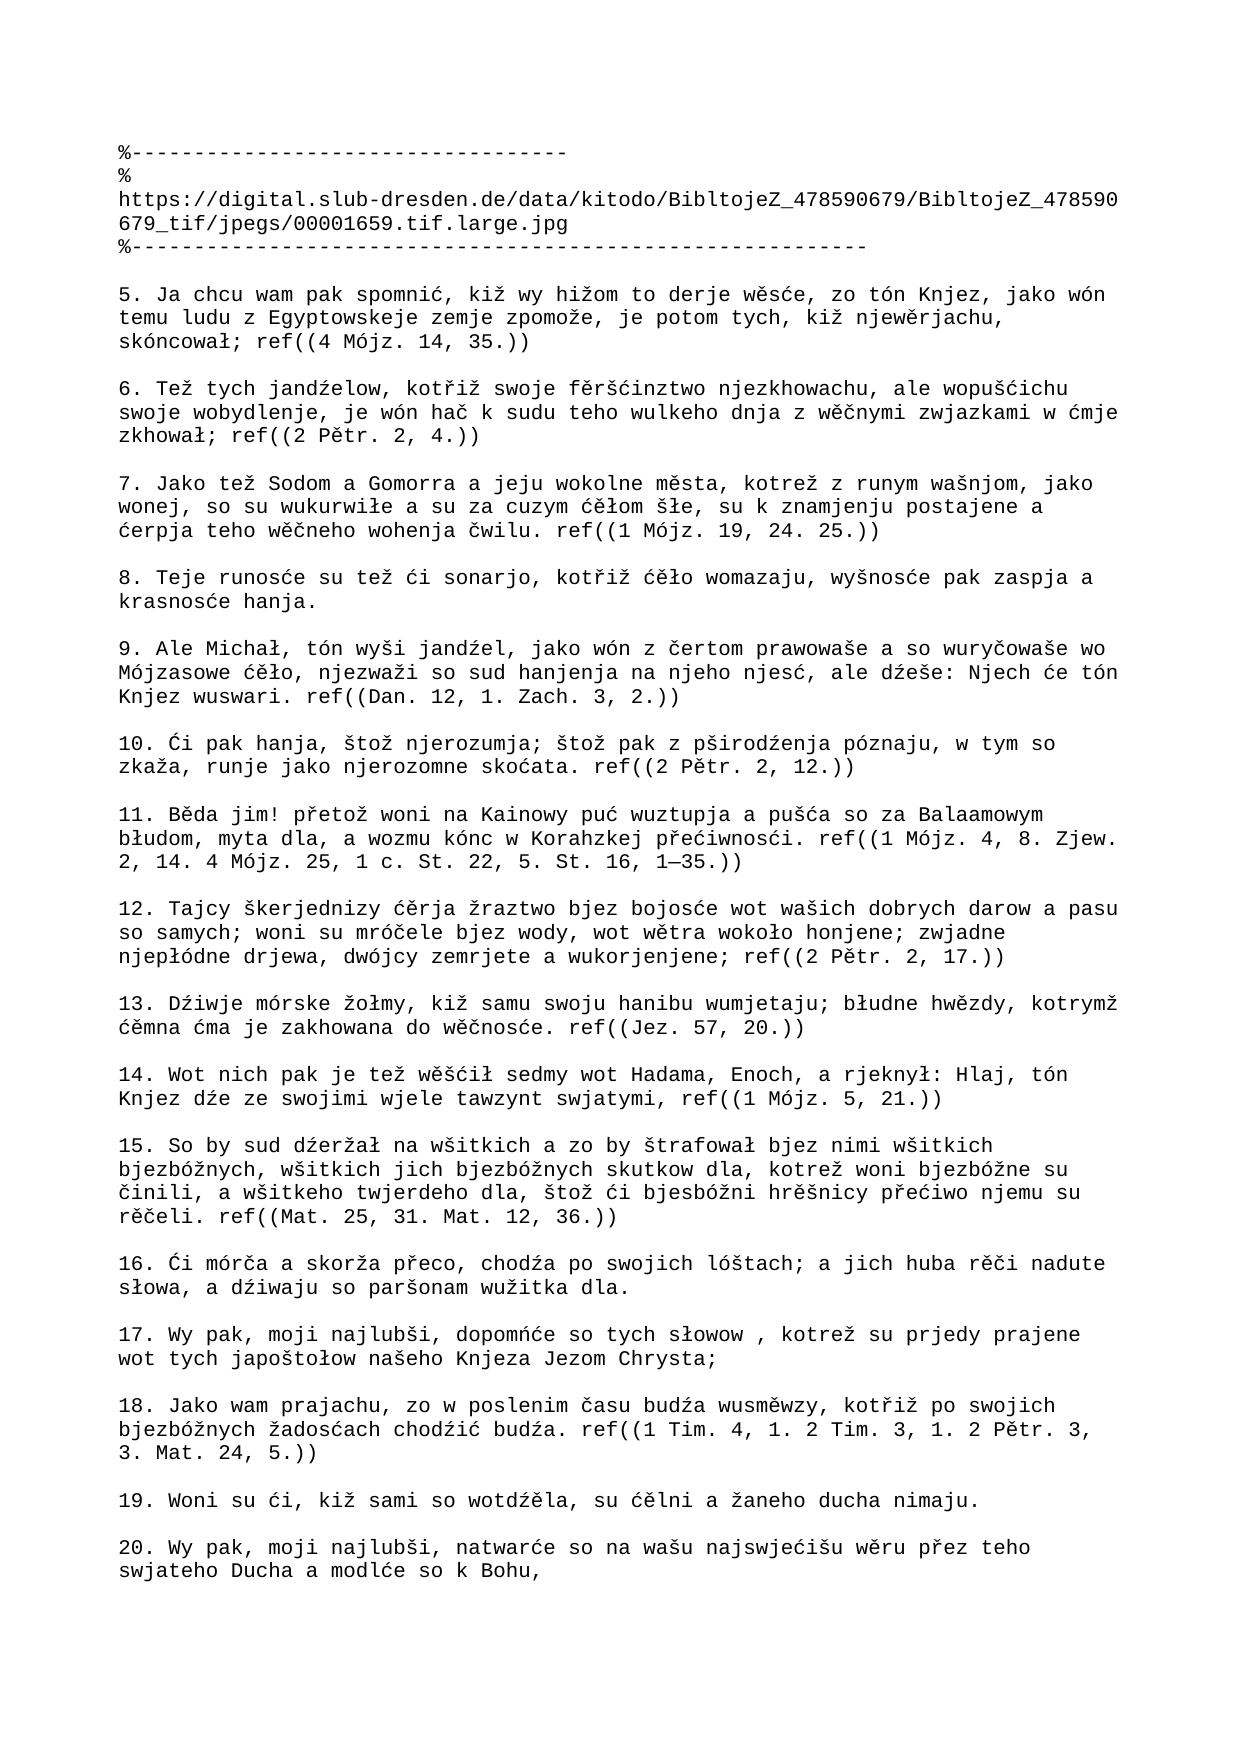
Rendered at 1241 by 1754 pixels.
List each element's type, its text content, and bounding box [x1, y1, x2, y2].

text 14. Wot nich pak je tež wěšćił sedmy wot Hadama, Enoch, a rjeknył: Hlaj, tón Knjez dźe ze swojimi wjele tawzynt swjatymi, ref((1 Mójz. 5, 21.)) [118, 1064, 1122, 1111]
text 9. Ale Michał, tón wyši jandźel, jako wón z čertom prawowaše a so wuryčowaše wo Mójzasowe ćěło, njezwaži so sud hanjenja na njeho njesć, ale dźeše: Njech će tón Knjez wuswari. ref((Dan. 12, 1. Zach. 3, 2.)) [118, 638, 1122, 709]
text 16. Ći mórča a skorža přeco, chodźa po swojich lóštach; a jich huba rěči nadute słowa, a dźiwaju so paršonam wužitka dla. [118, 1253, 1122, 1300]
text 18. Jako wam prajachu, zo w poslenim času budźa wusměwzy, kotřiž po swojich bjezbóžnych žadosćach chodźić budźa. ref((1 Tim. 4, 1. 2 Tim. 3, 1. 2 Pětr. 3, 3. Mat. 24, 5.)) [118, 1395, 1122, 1466]
text 10. Ći pak hanja, štož njerozumja; štož pak z pširodźenja póznaju, w tym so zkaža, runje jako njerozomne skoćata. ref((2 Pětr. 2, 12.)) [118, 733, 1122, 780]
text 17. Wy pak, moji najlubši, dopomńće so tych słowow , kotrež su prjedy prajene wot tych japoštołow našeho Knjeza Jezom Chrysta; [118, 1324, 1122, 1371]
text 5. Ja chcu wam pak spomnić, kiž wy hižom to derje wěsće, zo tón Knjez, jako wón temu ludu z Egyptowskeje zemje zpomože, je potom tych, kiž njewěrjachu, skóncował; ref((4 Mójz. 14, 35.)) [118, 284, 1122, 354]
text 15. So by sud dźeržał na wšitkich a zo by štrafował bjez nimi wšitkich bjezbóžnych, wšitkich jich bjezbóžnych skutkow dla, kotrež woni bjezbóžne su činili, a wšitkeho twjerdeho dla, štož ći bjesbóžni hrěšnicy přećiwo njemu su rěčeli. ref((Mat. 25, 31. Mat. 12, 36.)) [118, 1135, 1122, 1229]
text 11. Běda jim! přetož woni na Kainowy puć wuztupja a pušća so za Balaamowym błudom, myta dla, a wozmu kónc w Korahzkej přećiwnosći. ref((1 Mójz. 4, 8. Zjew. 2, 14. 4 Mójz. 25, 1 c. St. 22, 5. St. 16, 1—35.)) [118, 804, 1122, 875]
text 13. Dźiwje mórske žołmy, kiž samu swoju hanibu wumjetaju; błudne hwězdy, kotrymž ćěmna ćma je zakhowana do wěčnosće. ref((Jez. 57, 20.)) [118, 993, 1122, 1040]
text 19. Woni su ći, kiž sami so wotdźěla, su ćělni a žaneho ducha nimaju. [118, 1489, 1122, 1513]
text 6. Tež tych jandźelow, kotřiž swoje fěršćinztwo njezkhowachu, ale wopušćichu swoje wobydlenje, je wón hač k sudu teho wulkeho dnja z wěčnymi zwjazkami w ćmje zkhował; ref((2 Pětr. 2, 4.)) [118, 378, 1122, 449]
text %----------------------------------- [118, 142, 1122, 165]
text 8. Teje runosće su tež ći sonarjo, kotřiž ćěło womazaju, wyšnosće pak zaspja a krasnosće hanja. [118, 567, 1122, 615]
text 7. Jako tež Sodom a Gomorra a jeju wokolne města, kotrež z runym wašnjom, jako wonej, so su wukurwiłe a su za cuzym ćěłom šłe, su k znamjenju postajene a ćerpja teho wěčneho wohenja čwilu. ref((1 Mójz. 19, 24. 25.)) [118, 473, 1122, 544]
text %----------------------------------------------------------- [118, 236, 1122, 260]
text % https://digital.slub-dresden.de/data/kitodo/BibltojeZ_478590679/BibltojeZ_478590679_tif/jpegs/00001659.tif.large.jpg [118, 165, 1122, 236]
text 20. Wy pak, moji najlubši, natwarće so na wašu najswjećišu wěru přez teho swjateho Ducha a modlće so k Bohu, [118, 1537, 1122, 1584]
text 12. Tajcy škerjednizy ćěrja žraztwo bjez bojosće wot wašich dobrych darow a pasu so samych; woni su mróčele bjez wody, wot wětra wokoło honjene; zwjadne njepłódne drjewa, dwójcy zemrjete a wukorjenjene; ref((2 Pětr. 2, 17.)) [118, 898, 1122, 969]
